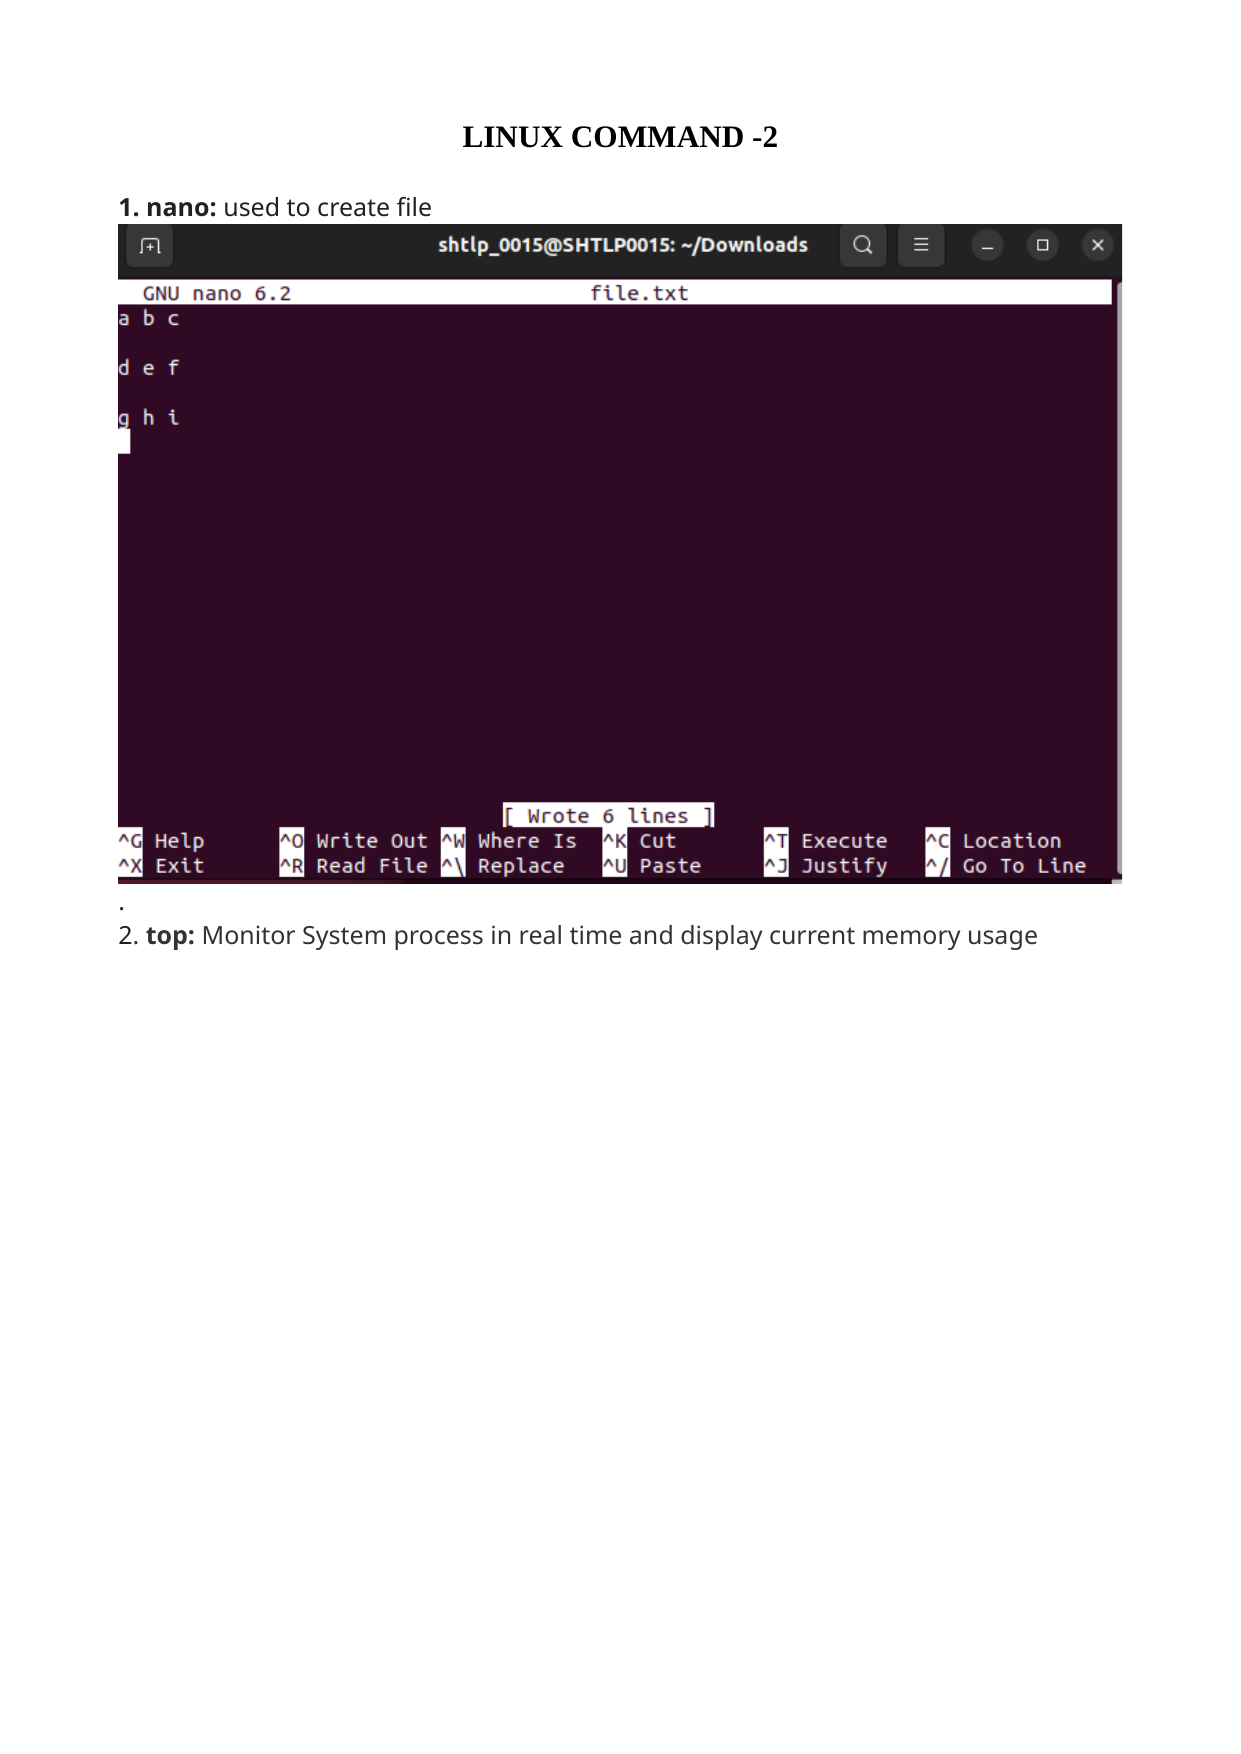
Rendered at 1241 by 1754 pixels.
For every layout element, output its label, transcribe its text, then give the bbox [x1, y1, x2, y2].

text LINUX COMMAND -2 [118, 118, 1122, 154]
picture [118, 224, 1123, 884]
text . [118, 884, 1122, 917]
text 1. nano: used to create file [118, 190, 1122, 224]
text 2. top: Monitor System process in real time and display current memory usage [118, 917, 1122, 951]
